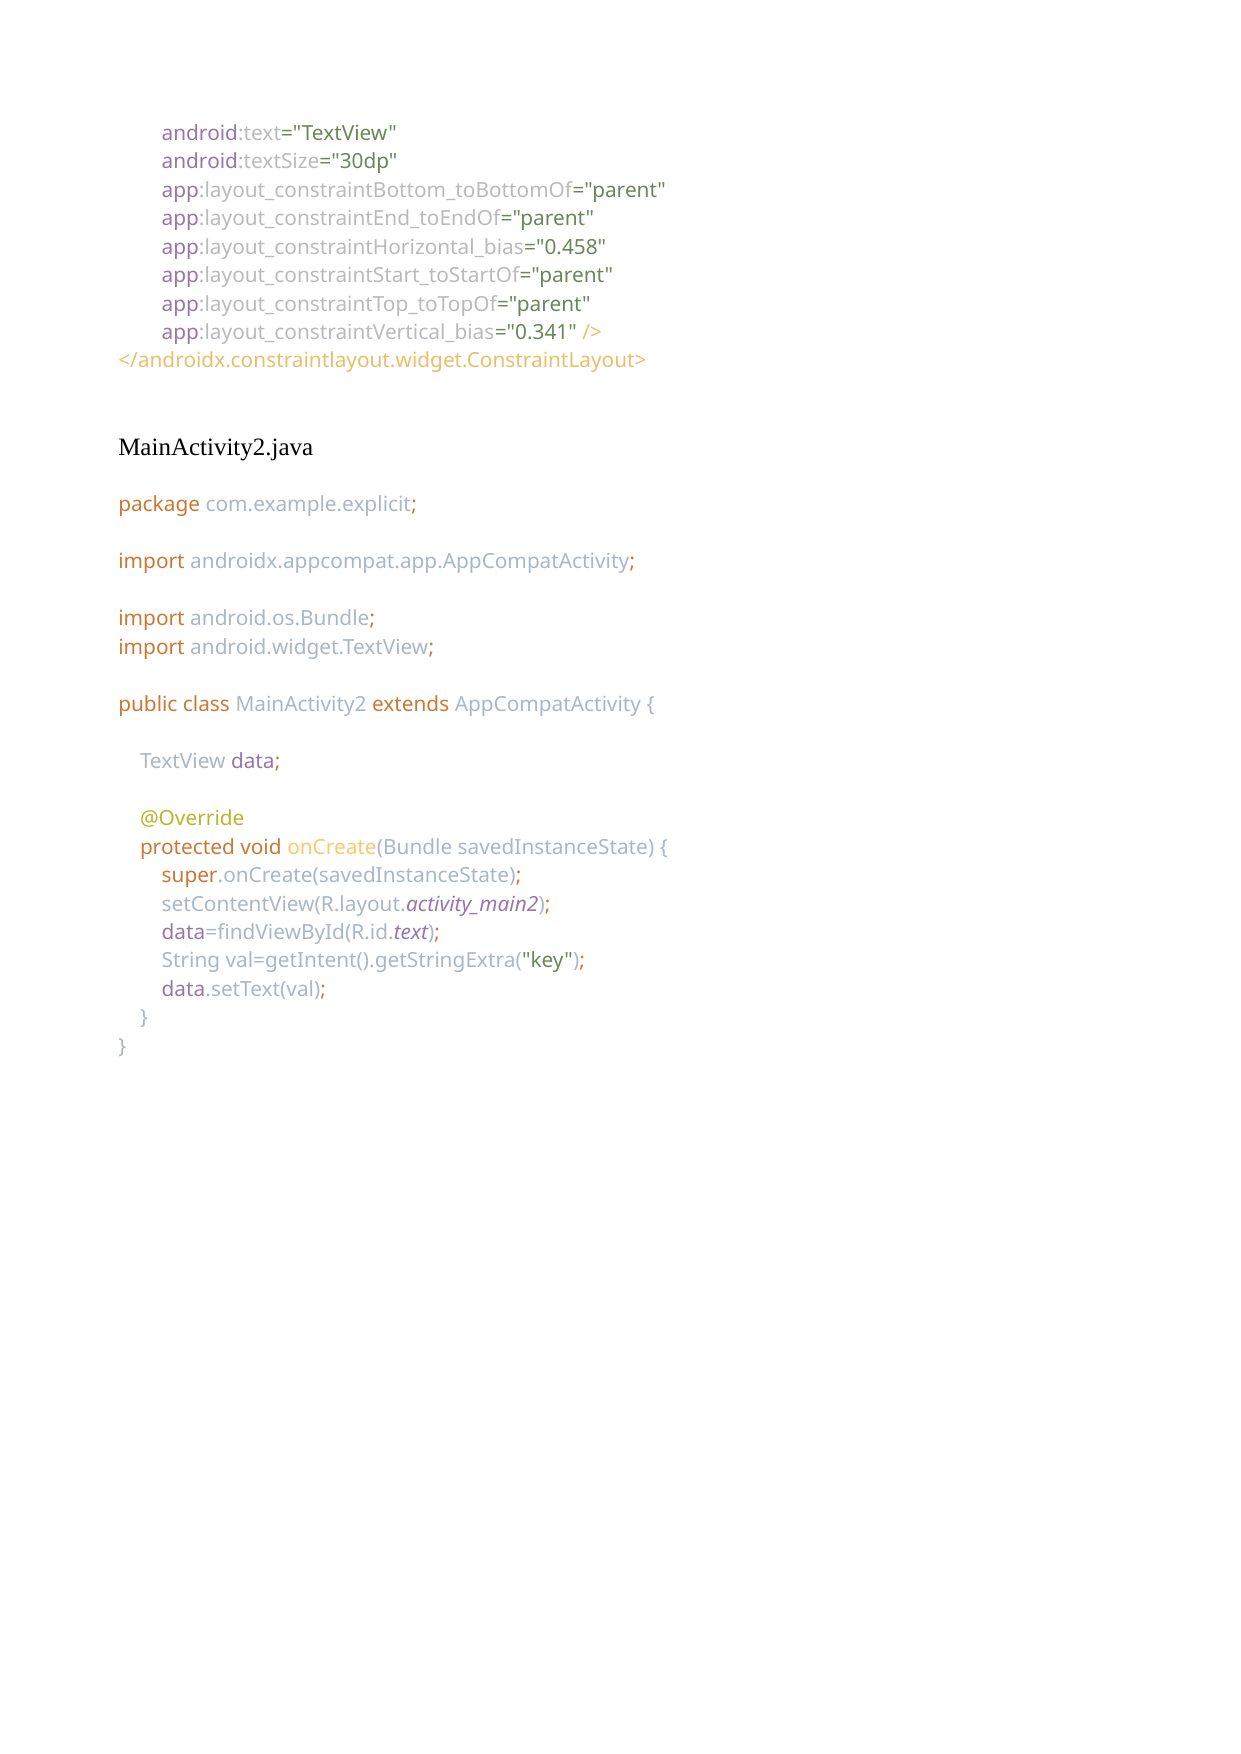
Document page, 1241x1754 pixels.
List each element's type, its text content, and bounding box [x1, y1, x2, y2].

text package com.example.explicit; import androidx.appcompat.app.AppCompatActivity; import android.os.Bundle; import android.widget.TextView; public class MainActivity2 extends AppCompatActivity { TextView data; @Override protected void onCreate(Bundle savedInstanceState) { super.onCreate(savedInstanceState); setContentView(R.layout.activity_main2); data=findViewById(R.id.text); String val=getIntent().getStringExtra("key"); data.setText(val); } } [118, 489, 1122, 1059]
text android:text="TextView" android:textSize="30dp" app:layout_constraintBottom_toBottomOf="parent" app:layout_constraintEnd_toEndOf="parent" app:layout_constraintHorizontal_bias="0.458" app:layout_constraintStart_toStartOf="parent" app:layout_constraintTop_toTopOf="parent" app:layout_constraintVertical_bias="0.341" /> </androidx.constraintlayout.widget.ConstraintLayout> [118, 118, 1122, 374]
text MainActivity2.java [118, 432, 1122, 460]
